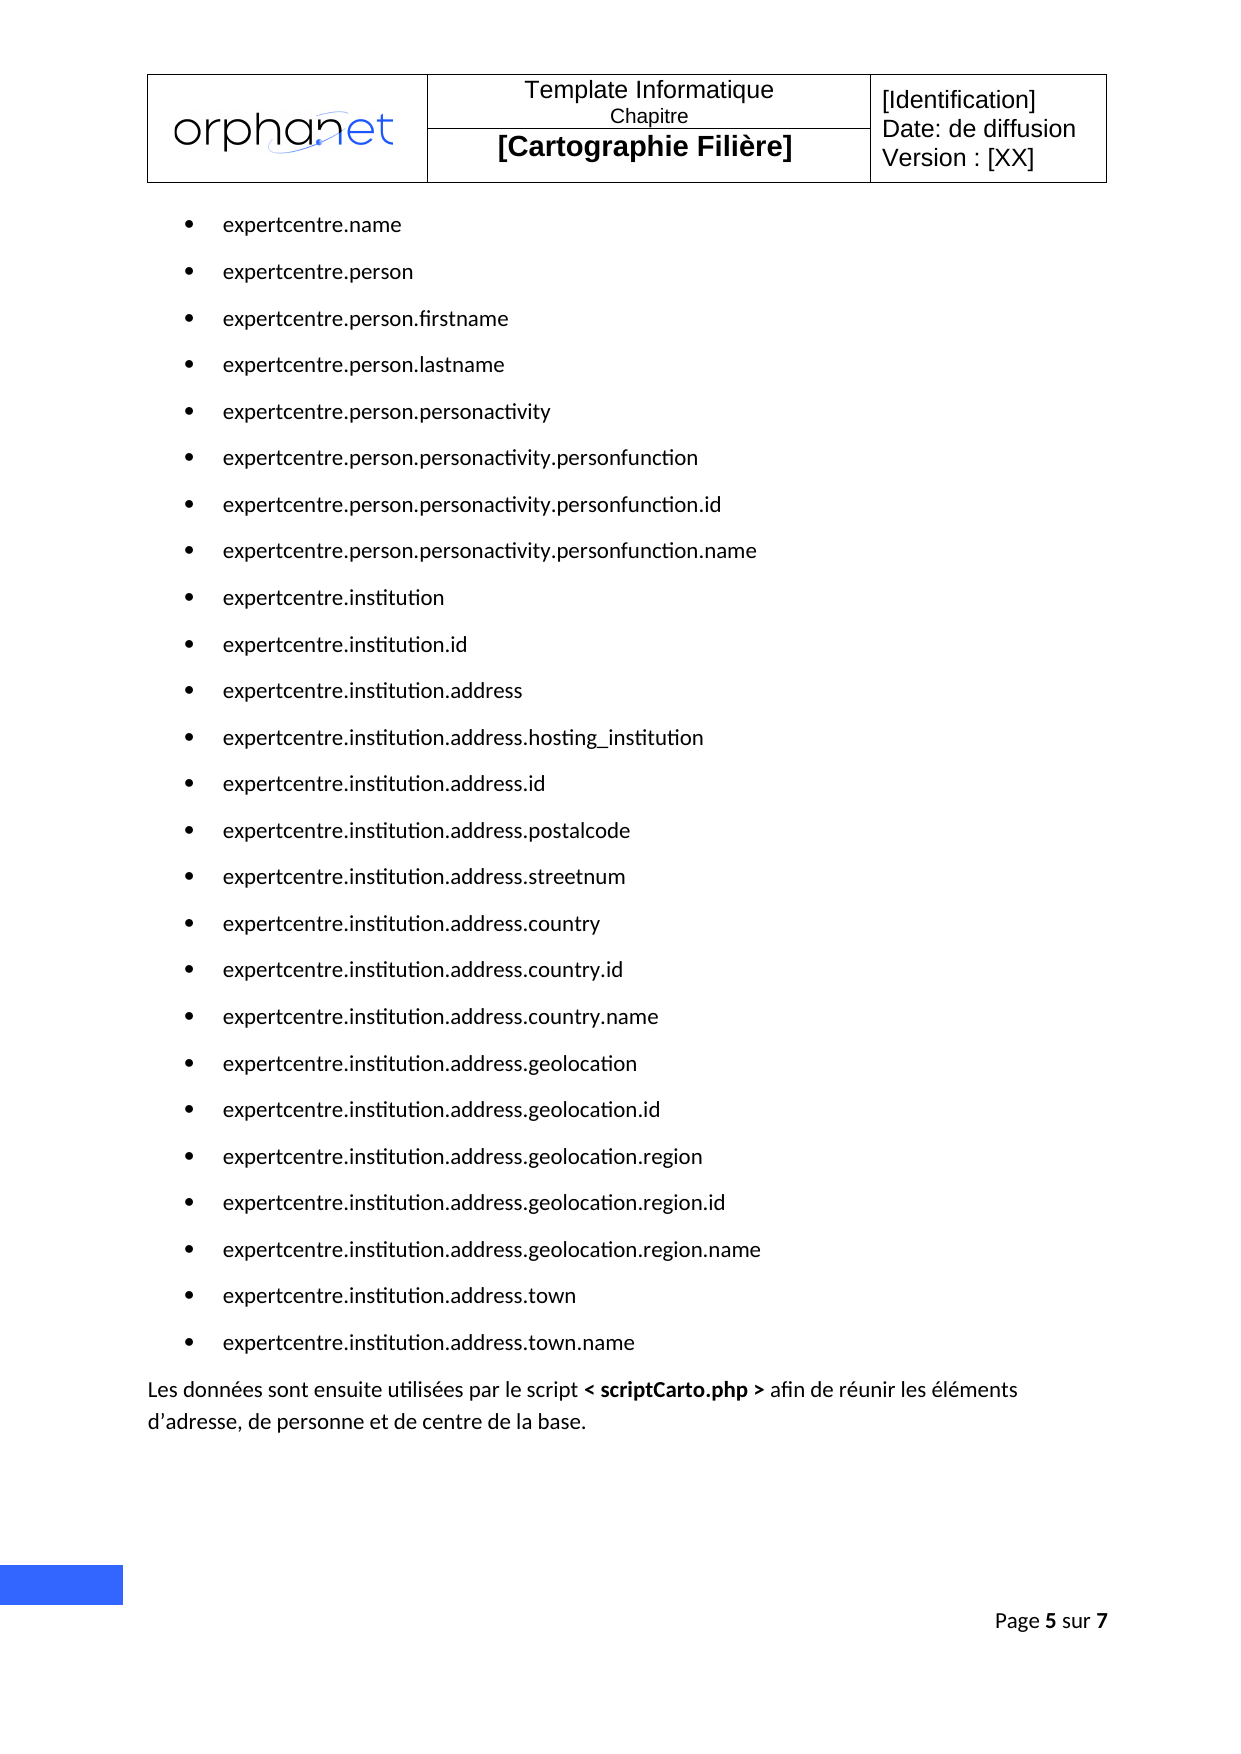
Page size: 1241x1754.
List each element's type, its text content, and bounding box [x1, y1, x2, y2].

list expertcentre.person.lastname [185, 350, 1107, 378]
list expertcentre.person.personactivity.personfunction [185, 443, 1107, 471]
list expertcentre.institution.address.town.name [185, 1328, 1107, 1356]
list expertcentre.institution.address [185, 676, 1107, 704]
list expertcentre.institution.address.streetnum [185, 862, 1107, 891]
list expertcentre.name [185, 211, 1107, 239]
list expertcentre.institution.address.geolocation.region.name [185, 1235, 1107, 1263]
list expertcentre.person.personactivity [185, 397, 1107, 425]
list expertcentre.person.personactivity.personfunction.name [185, 537, 1107, 564]
list expertcentre.institution.address.geolocation [185, 1049, 1107, 1077]
text Les données sont ensuite utilisées par le script < scriptCarto.php > afin de réunir les éléments d’adresse, de personne et de centre de la base. [148, 1375, 1107, 1435]
list expertcentre.institution.address.country [185, 909, 1107, 937]
list expertcentre.institution.address.id [185, 769, 1107, 797]
list expertcentre.institution.address.geolocation.region [185, 1142, 1107, 1170]
list expertcentre.institution.address.postalcode [185, 816, 1107, 844]
list expertcentre.institution.address.country.id [185, 956, 1107, 984]
list expertcentre.institution.address.country.name [185, 1002, 1107, 1030]
list expertcentre.institution [185, 583, 1107, 611]
list expertcentre.person [185, 257, 1107, 285]
list expertcentre.institution.id [185, 630, 1107, 658]
list expertcentre.person.personactivity.personfunction.id [185, 490, 1107, 518]
list expertcentre.person.firstname [185, 304, 1107, 332]
list expertcentre.institution.address.hosting_institution [185, 723, 1107, 751]
list expertcentre.institution.address.geolocation.region.id [185, 1188, 1107, 1216]
list expertcentre.institution.address.geolocation.id [185, 1095, 1107, 1123]
list expertcentre.institution.address.town [185, 1282, 1107, 1309]
